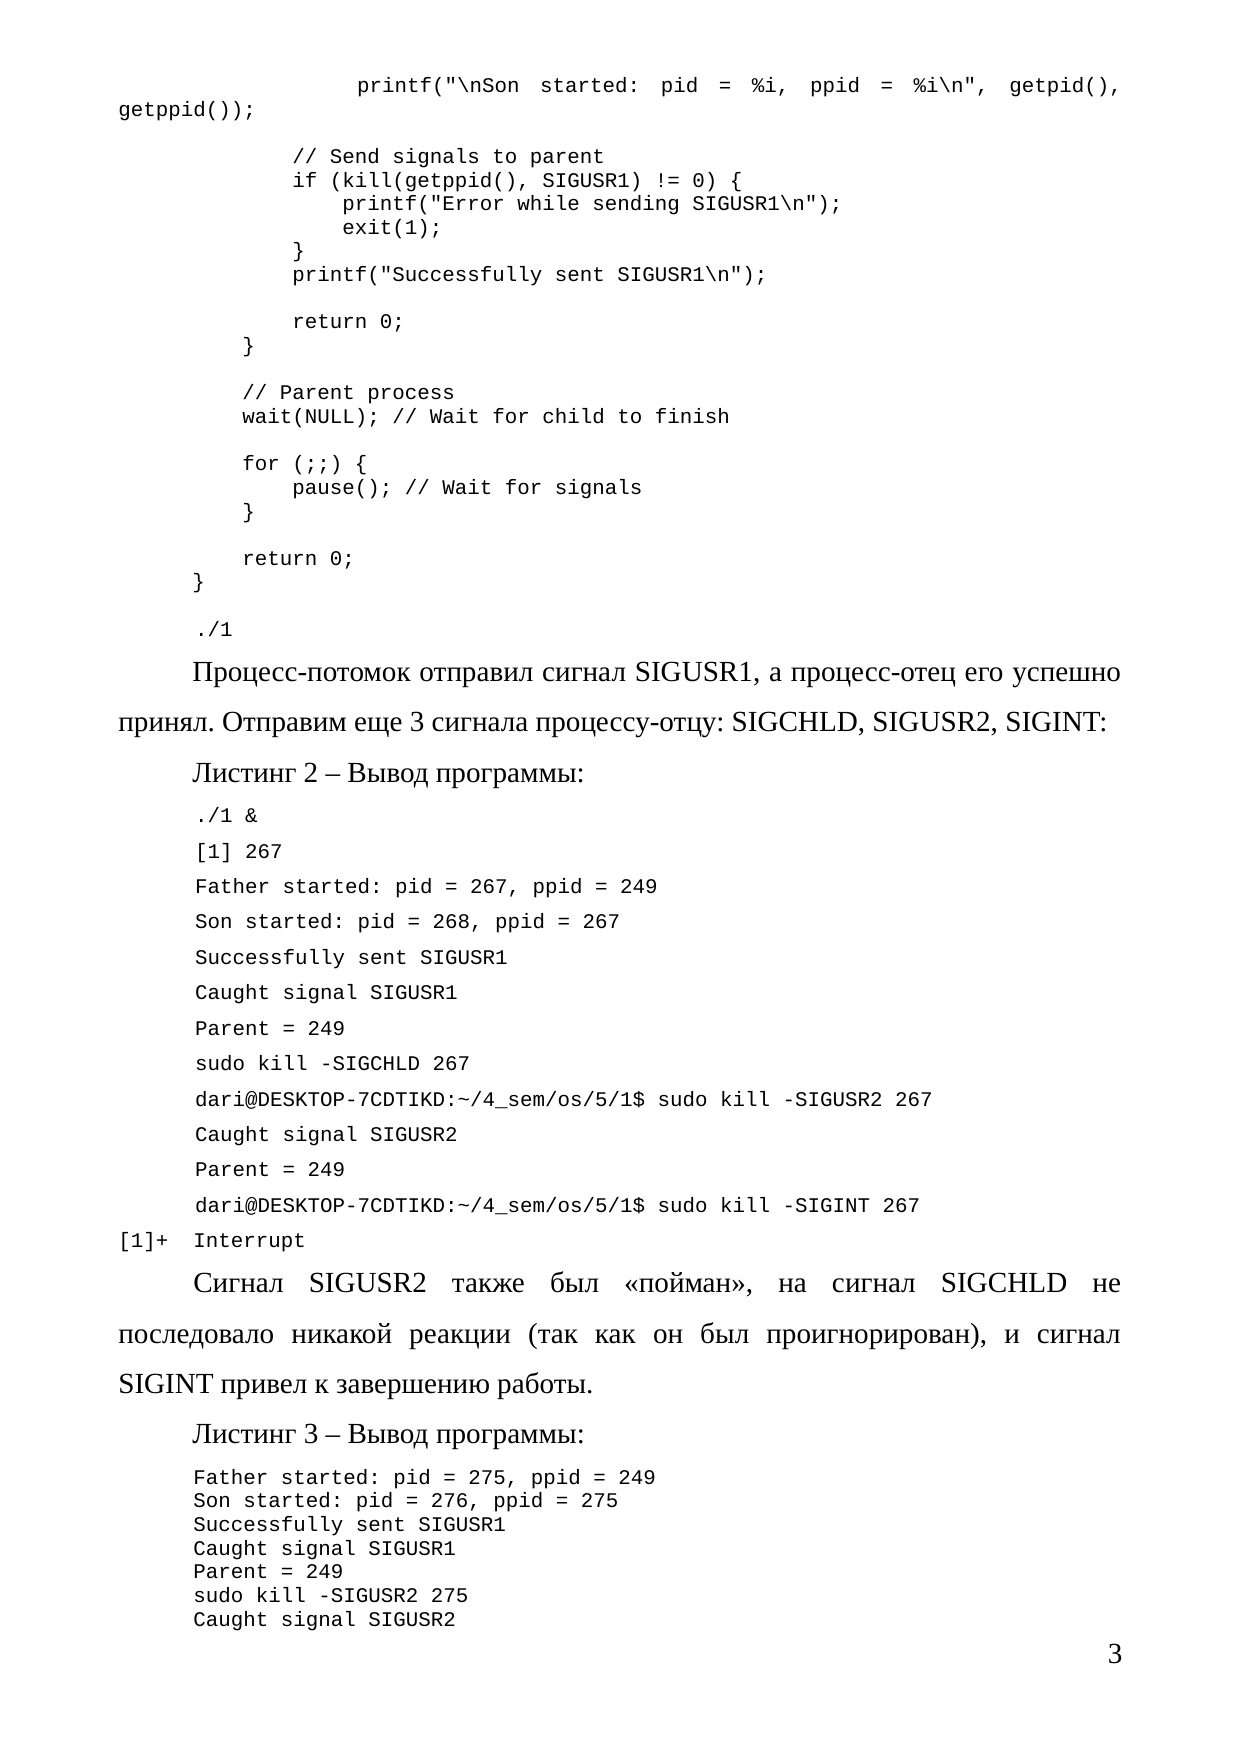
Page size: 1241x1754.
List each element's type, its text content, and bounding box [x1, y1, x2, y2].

text if (kill(getppid(), SIGUSR1) != 0) { [118, 169, 1122, 193]
text exit(1); [118, 217, 1122, 241]
text ./1 [118, 619, 1122, 642]
text Father started: pid = 275, ppid = 249 [118, 1467, 1122, 1491]
text Листинг 3 – Вывод программы: [118, 1417, 1122, 1450]
text dari@DESKTOP-7CDTIKD:~/4_sem/os/5/1$ sudo kill -SIGINT 267 [118, 1195, 1122, 1218]
text ./1 & [118, 805, 1122, 829]
text } [118, 572, 1122, 595]
text Parent = 249 [118, 1018, 1122, 1041]
text wait(NULL); // Wait for child to finish [118, 406, 1122, 430]
text Сигнал SIGUSR2 также был «пойман», на сигнал SIGCHLD не последовало никакой реакции (так как он был проигнорирован), и сигнал SIGINT привел к завершению работы. [118, 1266, 1122, 1400]
text Successfully sent SIGUSR1 [118, 947, 1122, 971]
text pause(); // Wait for signals [118, 477, 1122, 501]
text return 0; [118, 311, 1122, 335]
text sudo kill -SIGCHLD 267 [118, 1053, 1122, 1077]
text Caught signal SIGUSR2 [193, 1609, 1122, 1632]
text } [118, 241, 1122, 264]
text Son started: pid = 268, ppid = 267 [118, 911, 1122, 935]
text // Parent process [118, 382, 1122, 406]
text [1] 267 [118, 841, 1122, 864]
text Caught signal SIGUSR2 [118, 1124, 1122, 1148]
text printf("\nSon started: pid = %i, ppid = %i\n", getpid(), getppid()); [118, 75, 1122, 122]
text Caught signal SIGUSR1 [193, 1538, 1122, 1561]
text } [118, 335, 1122, 359]
text Листинг 2 – Вывод программы: [118, 755, 1122, 788]
text Father started: pid = 267, ppid = 249 [118, 876, 1122, 900]
text Caught signal SIGUSR1 [118, 982, 1122, 1006]
text sudo kill -SIGUSR2 275 [193, 1585, 1122, 1609]
text Процесс-потомок отправил сигнал SIGUSR1, а процесс-отец его успешно принял. Отправим еще 3 сигнала процессу-отцу: SIGCHLD, SIGUSR2, SIGINT: [118, 654, 1122, 738]
text return 0; [118, 548, 1122, 572]
text printf("Error while sending SIGUSR1\n"); [118, 193, 1122, 217]
text // Send signals to parent [118, 146, 1122, 169]
text [1]+ Interrupt [118, 1230, 1122, 1254]
text Parent = 249 [118, 1159, 1122, 1183]
text dari@DESKTOP-7CDTIKD:~/4_sem/os/5/1$ sudo kill -SIGUSR2 267 [118, 1088, 1122, 1112]
text } [118, 501, 1122, 524]
text printf("Successfully sent SIGUSR1\n"); [118, 264, 1122, 288]
text for (;;) { [118, 453, 1122, 477]
text Son started: pid = 276, ppid = 275 [193, 1491, 1122, 1514]
text Parent = 249 [193, 1561, 1122, 1585]
text Successfully sent SIGUSR1 [193, 1514, 1122, 1538]
